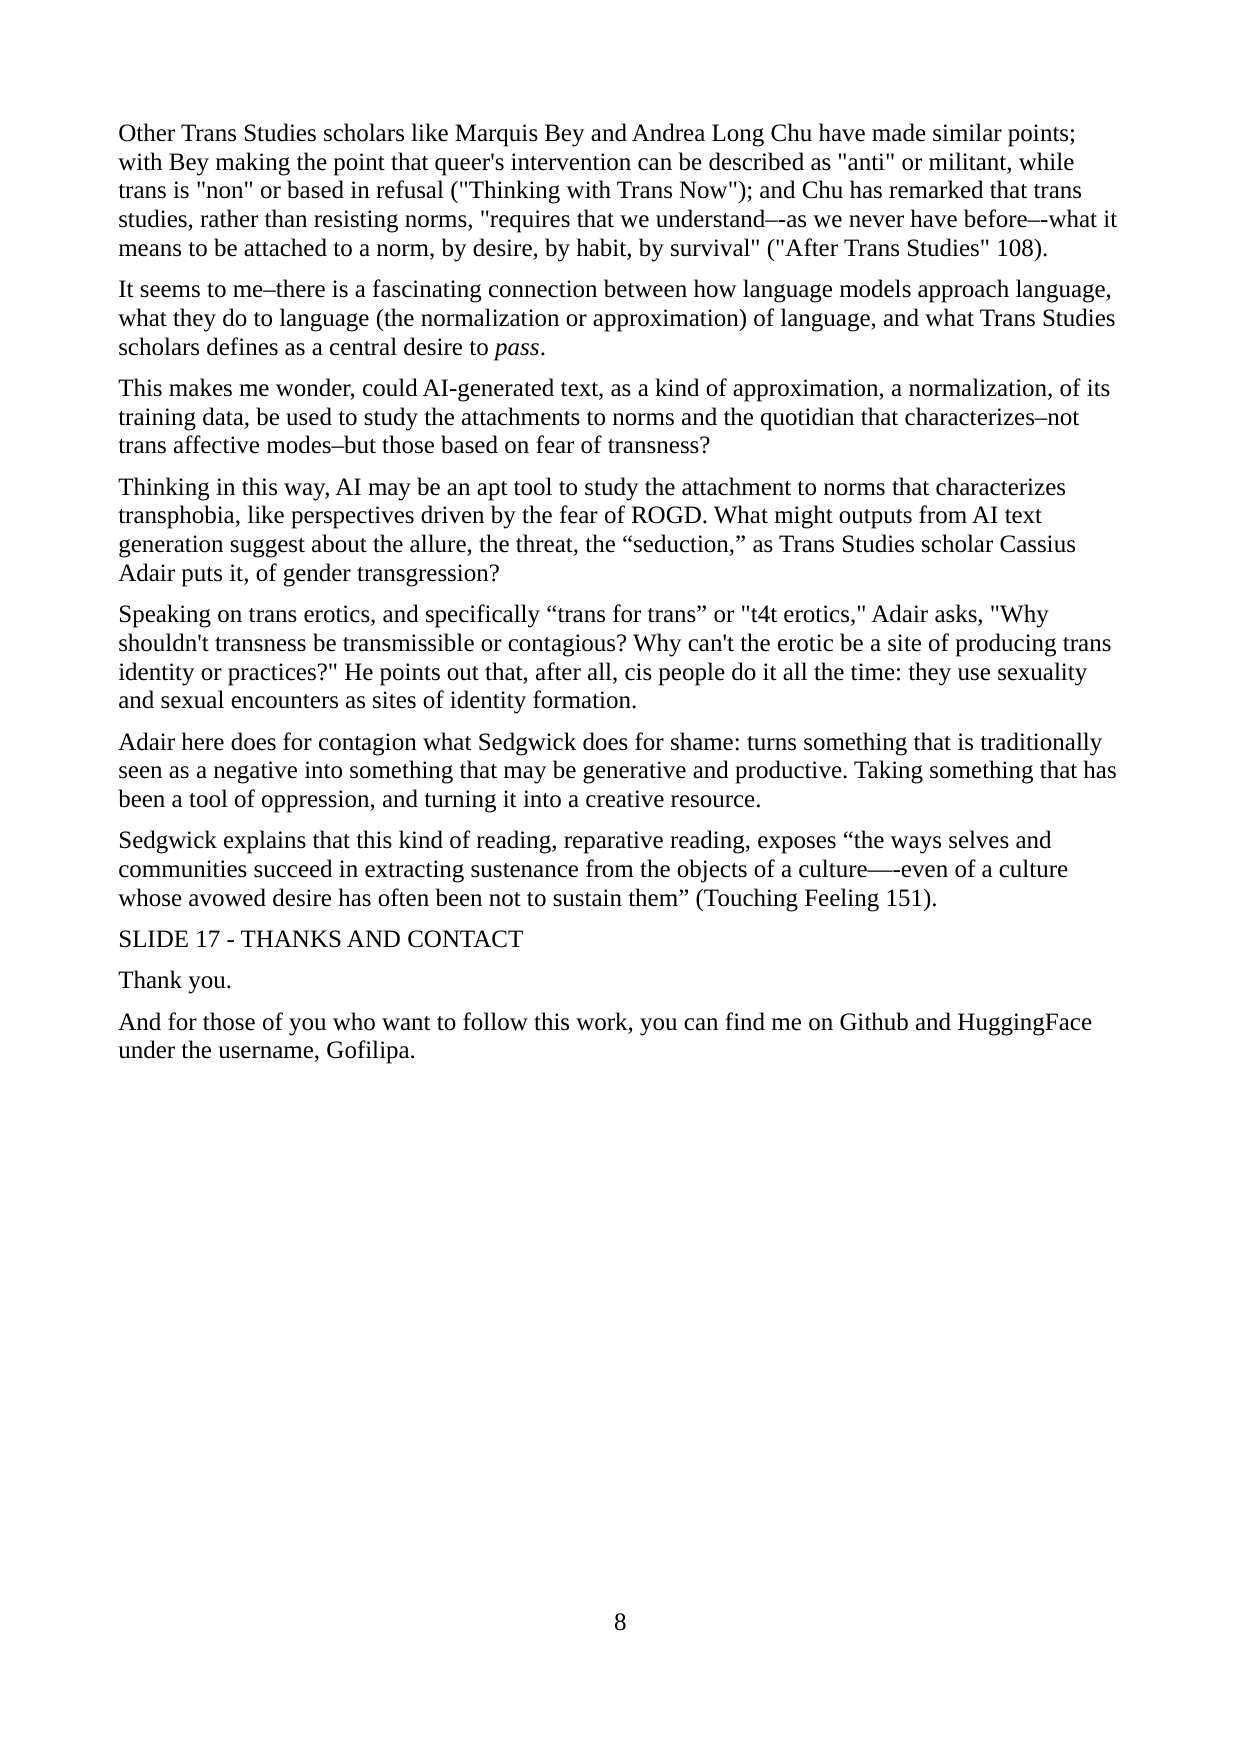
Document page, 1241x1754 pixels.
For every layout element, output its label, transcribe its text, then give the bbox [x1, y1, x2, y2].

text This makes me wonder, could AI-generated text, as a kind of approximation, a normalization, of its training data, be used to study the attachments to norms and the quotidian that characterizes–not trans affective modes–but those based on fear of transness? [118, 373, 1122, 459]
text Thinking in this way, AI may be an apt tool to study the attachment to norms that characterizes transphobia, like perspectives driven by the fear of ROGD. What might outputs from AI text generation suggest about the allure, the threat, the “seduction,” as Trans Studies scholar Cassius Adair puts it, of gender transgression? [118, 472, 1122, 587]
text And for those of you who want to follow this work, you can find me on Github and HuggingFace under the username, Gofilipa. [118, 1007, 1122, 1064]
text Other Trans Studies scholars like Marquis Bey and Andrea Long Chu have made similar points; with Bey making the point that queer's intervention can be described as "anti" or militant, while trans is "non" or based in refusal ("Thinking with Trans Now"); and Chu has remarked that trans studies, rather than resisting norms, "requires that we understand–-as we never have before–-what it means to be attached to a norm, by desire, by habit, by survival" ("After Trans Studies" 108). [118, 118, 1122, 262]
text Sedgwick explains that this kind of reading, reparative reading, exposes “the ways selves and communities succeed in extracting sustenance from the objects of a culture—-even of a culture whose avowed desire has often been not to sustain them” (Touching Feeling 151). [118, 826, 1122, 912]
text Speaking on trans erotics, and specifically “trans for trans” or "t4t erotics," Adair asks, "Why shouldn't transness be transmissible or contagious? Why can't the erotic be a site of producing trans identity or practices?" He points out that, after all, cis people do it all the time: they use sexuality and sexual encounters as sites of identity formation. [118, 599, 1122, 714]
text SLIDE 17 - THANKS AND CONTACT [118, 924, 1122, 953]
text It seems to me–there is a fascinating connection between how language models approach language, what they do to language (the normalization or approximation) of language, and what Trans Studies scholars defines as a central desire to pass. [118, 274, 1122, 361]
text Adair here does for contagion what Sedgwick does for shame: turns something that is traditionally seen as a negative into something that may be generative and productive. Taking something that has been a tool of oppression, and turning it into a creative resource. [118, 727, 1122, 813]
text Thank you. [118, 966, 1122, 994]
